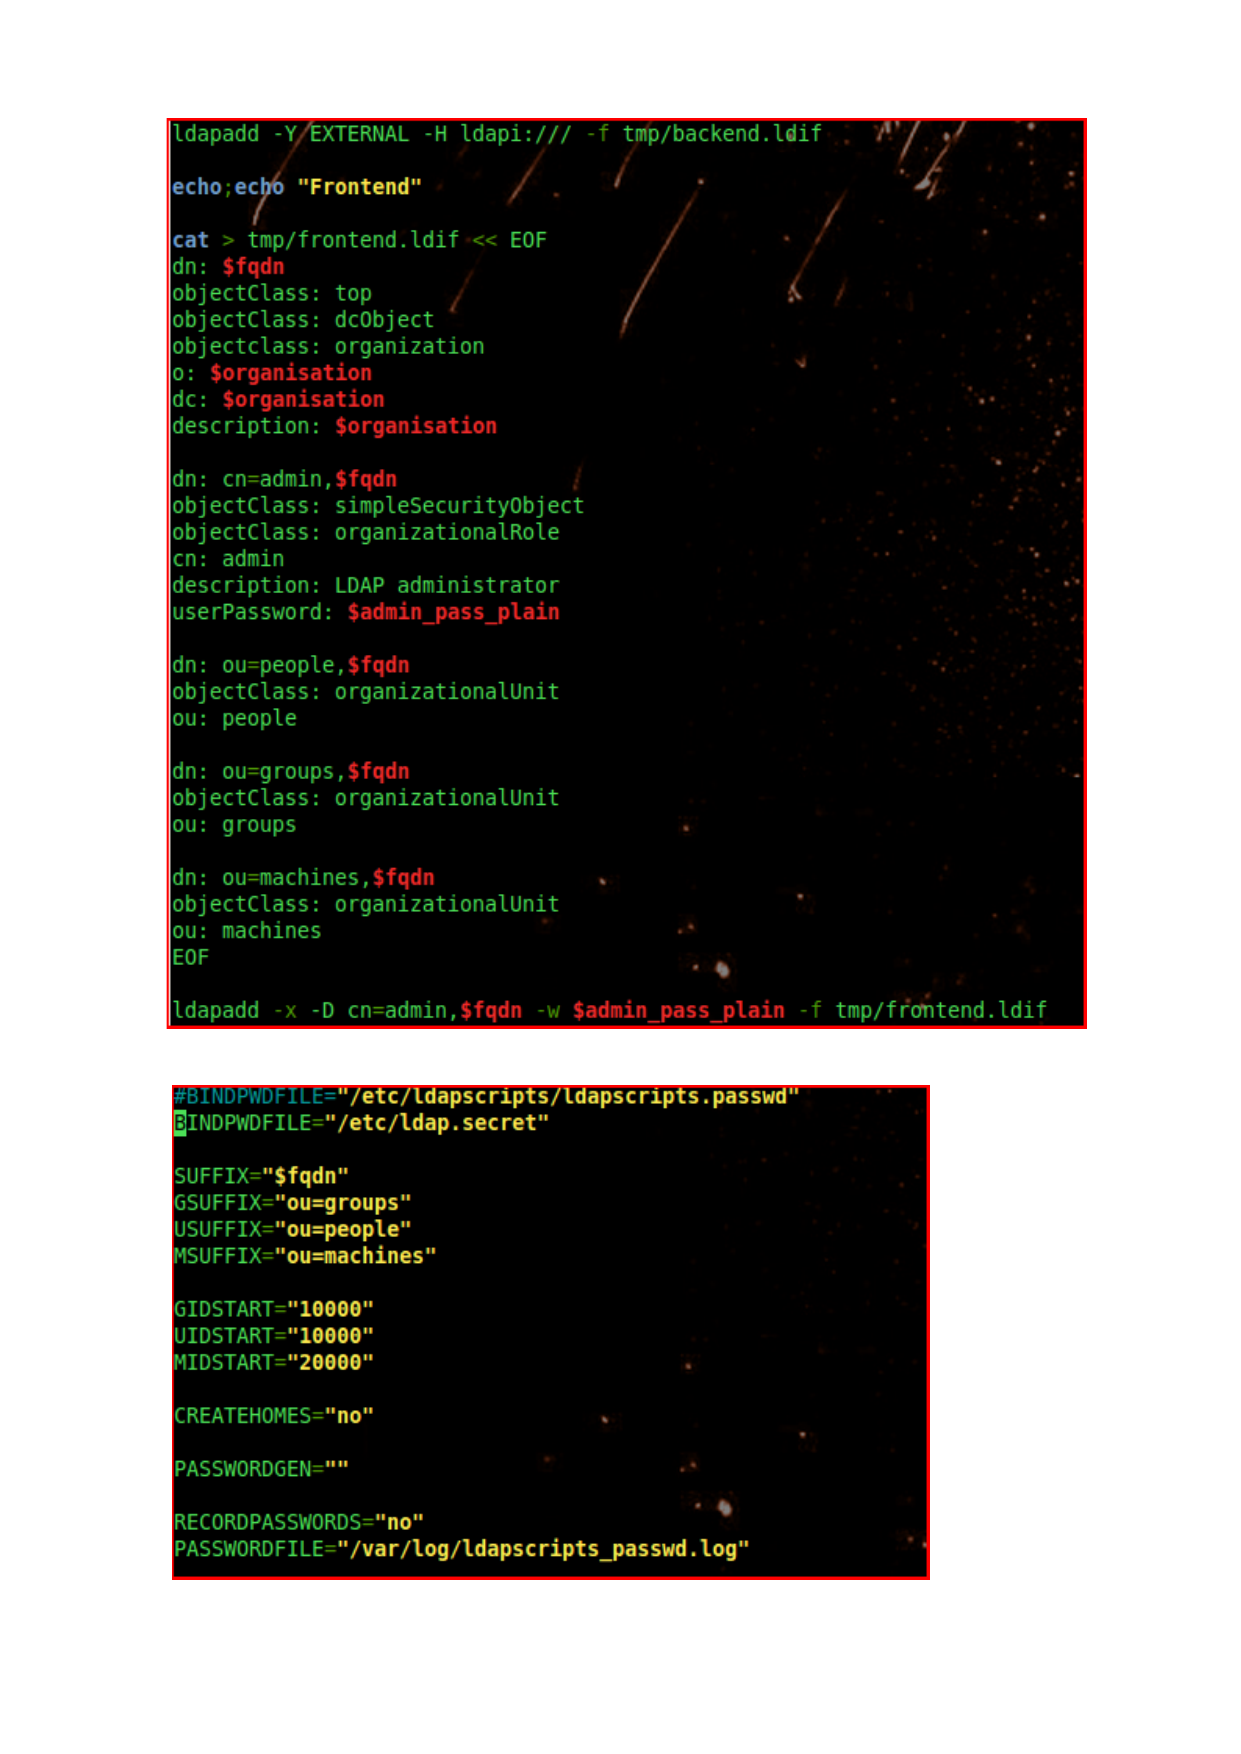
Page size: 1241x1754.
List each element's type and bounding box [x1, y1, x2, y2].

picture [166, 118, 1087, 1029]
picture [172, 1085, 930, 1580]
